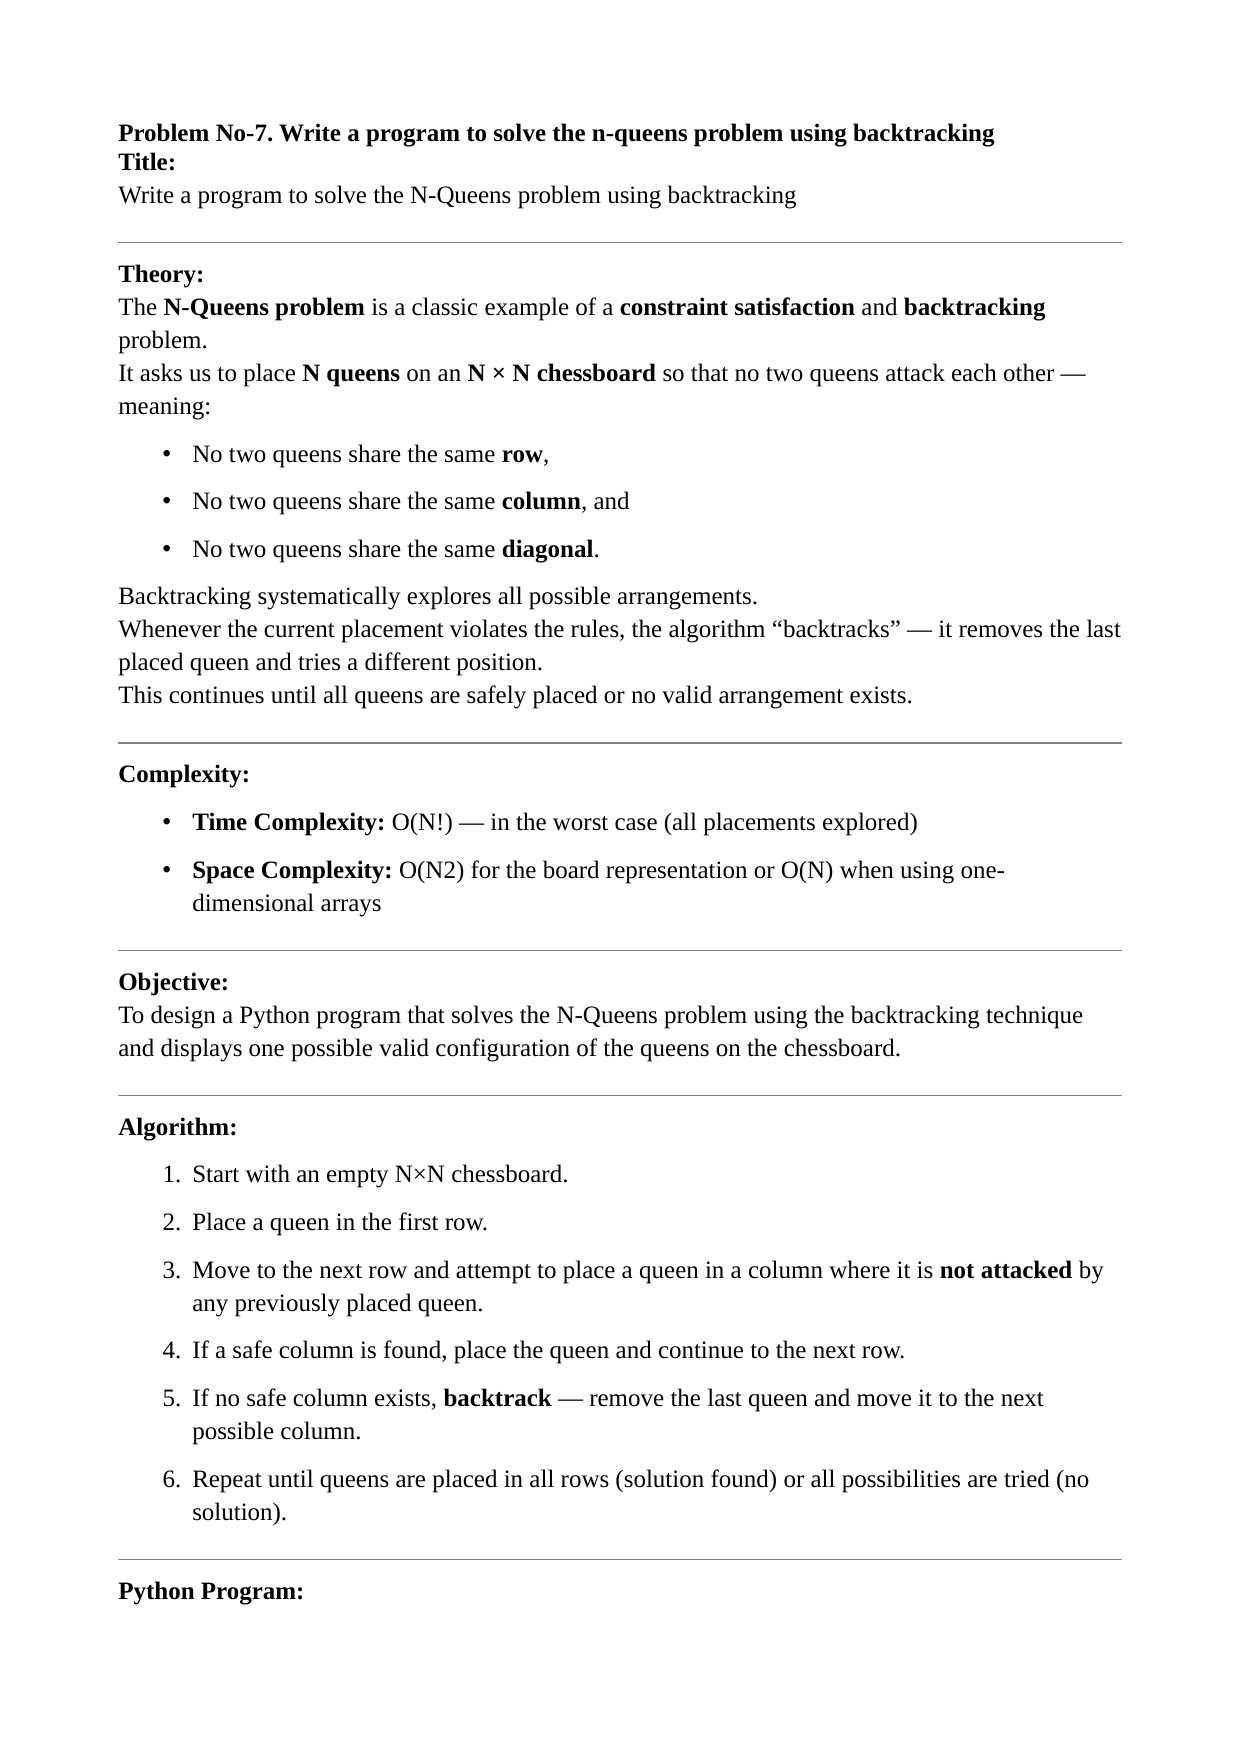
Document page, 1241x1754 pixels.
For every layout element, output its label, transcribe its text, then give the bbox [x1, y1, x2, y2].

list If a safe column is found, place the queen and continue to the next row. [162, 1335, 1122, 1364]
text Python Program: [118, 1576, 1122, 1604]
list Repeat until queens are placed in all rows (solution found) or all possibilities are tried (no solution). [162, 1464, 1122, 1525]
text Algorithm: [118, 1112, 1122, 1141]
list Space Complexity: O(N2) for the board representation or O(N) when using one-dimensional arrays [162, 855, 1122, 917]
list If no safe column exists, backtrack — remove the last queen and move it to the next possible column. [162, 1383, 1122, 1445]
list Place a queen in the first row. [162, 1207, 1122, 1236]
text Problem No-7. Write a program to solve the n-queens problem using backtracking [118, 118, 1122, 147]
text Objective: To design a Python program that solves the N-Queens problem using the backtracking technique and displays one possible valid configuration of the queens on the chessboard. [118, 967, 1122, 1062]
list No two queens share the same column, and [162, 486, 1122, 515]
text Theory: The N-Queens problem is a classic example of a constraint satisfaction and backtracking problem. It asks us to place N queens on an N × N chessboard so that no two queens attack each other — meaning: [118, 259, 1122, 420]
text Title: Write a program to solve the N-Queens problem using backtracking [118, 147, 1122, 209]
list Time Complexity: O(N!) — in the worst case (all placements explored) [162, 807, 1122, 836]
list No two queens share the same diagonal. [162, 534, 1122, 563]
list Start with an empty N×N chessboard. [162, 1159, 1122, 1188]
list No two queens share the same row, [162, 439, 1122, 467]
text Complexity: [118, 759, 1122, 788]
text Backtracking systematically explores all possible arrangements. Whenever the current placement violates the rules, the algorithm “backtracks” — it removes the last placed queen and tries a different position. This continues until all queens are safely placed or no valid arrangement exists. [118, 581, 1122, 709]
list Move to the next row and attempt to place a queen in a column where it is not attacked by any previously placed queen. [162, 1255, 1122, 1317]
